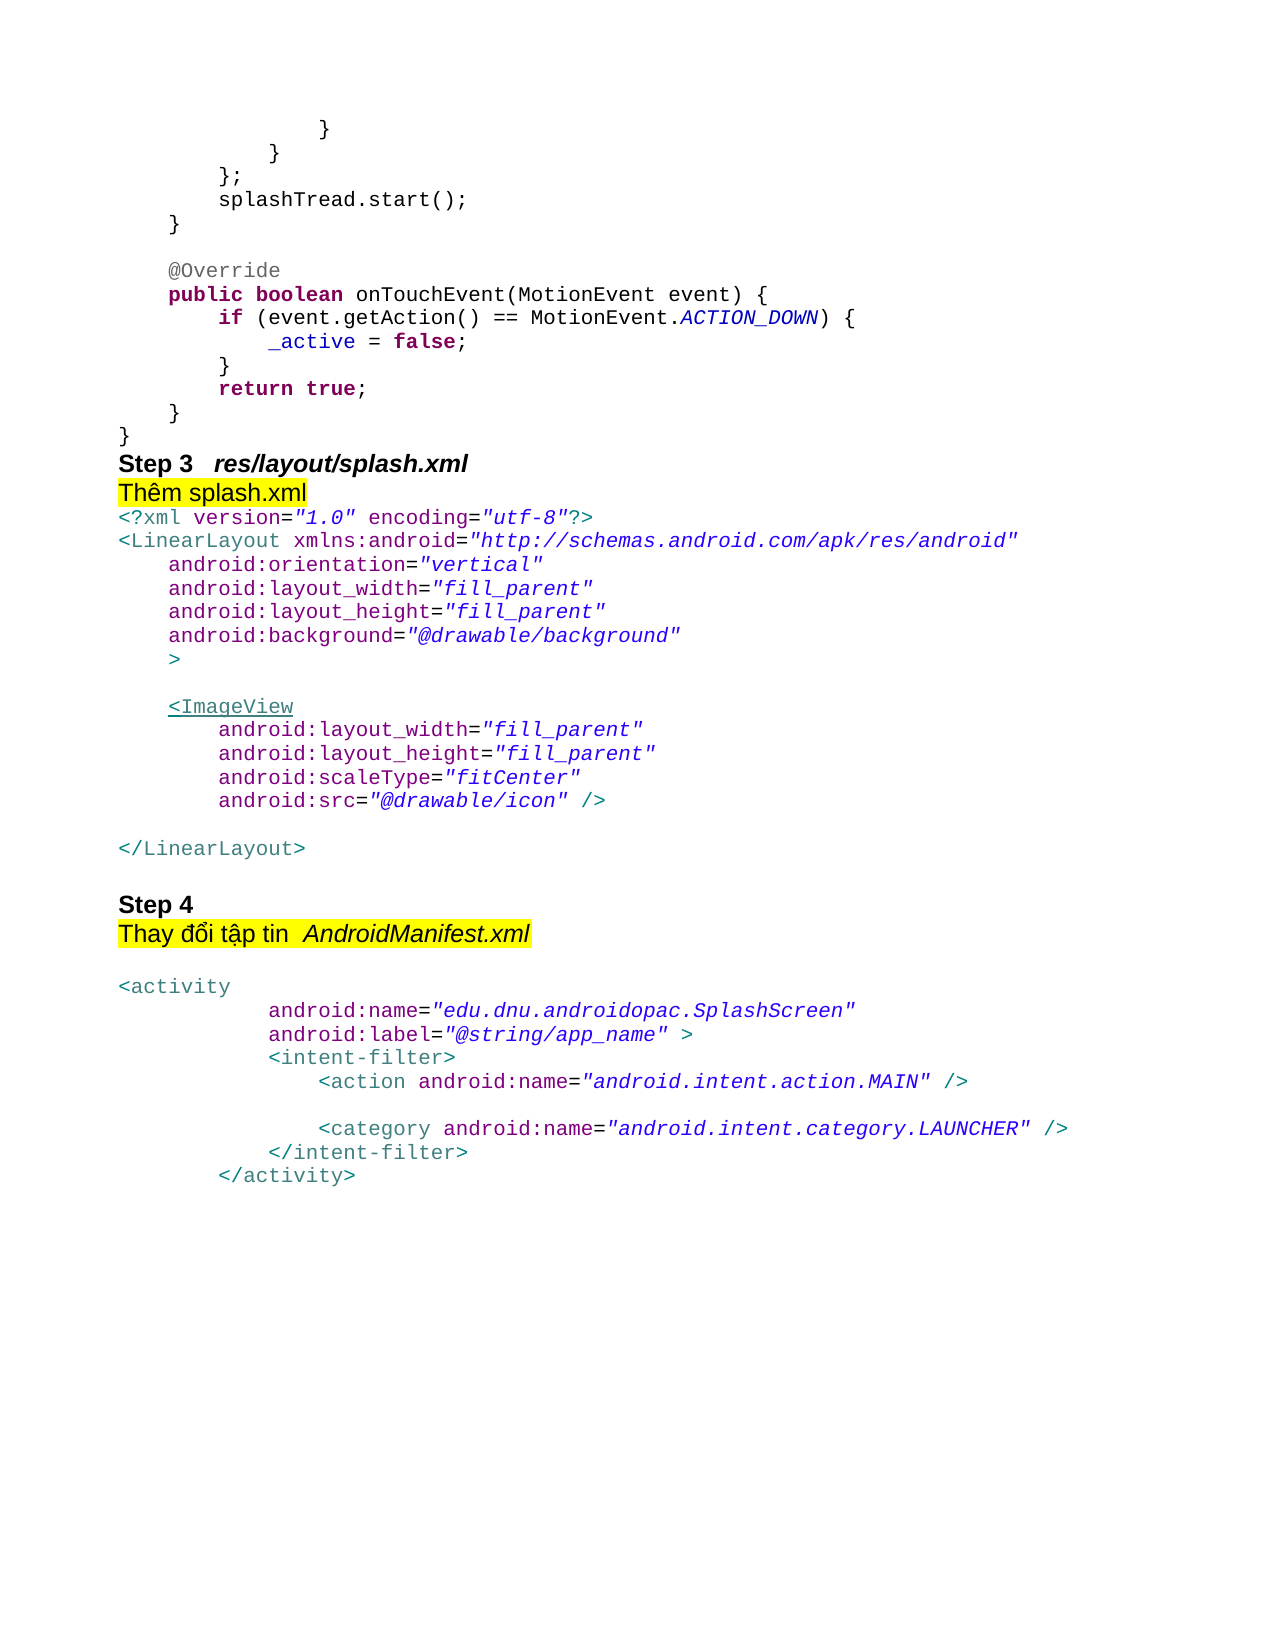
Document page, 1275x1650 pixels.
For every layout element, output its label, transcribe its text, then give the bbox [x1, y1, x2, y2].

text } [118, 142, 1157, 165]
text public boolean onTouchEvent(MotionEvent event) { [118, 284, 1157, 307]
text splashTread.start(); [118, 189, 1157, 213]
text android:src="@drawable/icon" /> [118, 790, 1157, 814]
text Step 4 [118, 890, 1157, 919]
text _active = false; [118, 331, 1157, 354]
text <activity [118, 976, 1157, 1000]
text android:layout_width="fill_parent" [118, 578, 1157, 601]
text } [118, 118, 1157, 142]
text <intent-filter> [118, 1047, 1157, 1071]
text </LinearLayout> [118, 838, 1157, 861]
text <action android:name="android.intent.action.MAIN" /> [118, 1071, 1157, 1094]
text android:label="@string/app_name" > [118, 1024, 1157, 1047]
text </activity> [118, 1166, 1157, 1189]
text }; [118, 165, 1157, 189]
text <?xml version="1.0" encoding="utf-8"?> [118, 507, 1157, 530]
text </intent-filter> [118, 1142, 1157, 1166]
text android:background="@drawable/background" [118, 625, 1157, 648]
text android:layout_height="fill_parent" [118, 601, 1157, 625]
text if (event.getAction() == MotionEvent.ACTION_DOWN) { [118, 307, 1157, 331]
text } [118, 354, 1157, 378]
text } [118, 213, 1157, 236]
text android:name="edu.dnu.androidopac.SplashScreen" [118, 1000, 1157, 1024]
text <LinearLayout xmlns:android="http://schemas.android.com/apk/res/android" [118, 530, 1157, 554]
text Step 3 res/layout/splash.xml [118, 449, 1157, 478]
text } [118, 426, 1157, 449]
text @Override [118, 260, 1157, 284]
text android:orientation="vertical" [118, 554, 1157, 578]
text android:layout_height="fill_parent" [118, 743, 1157, 767]
text Thay đổi tập tin AndroidManifest.xml [118, 919, 1157, 948]
text android:layout_width="fill_parent" [118, 719, 1157, 743]
text } [118, 402, 1157, 426]
text <ImageView [118, 696, 1157, 719]
text return true; [118, 378, 1157, 402]
text Thêm splash.xml [118, 478, 1157, 507]
text > [118, 648, 1157, 672]
text <category android:name="android.intent.category.LAUNCHER" /> [118, 1118, 1157, 1142]
text android:scaleType="fitCenter" [118, 767, 1157, 790]
